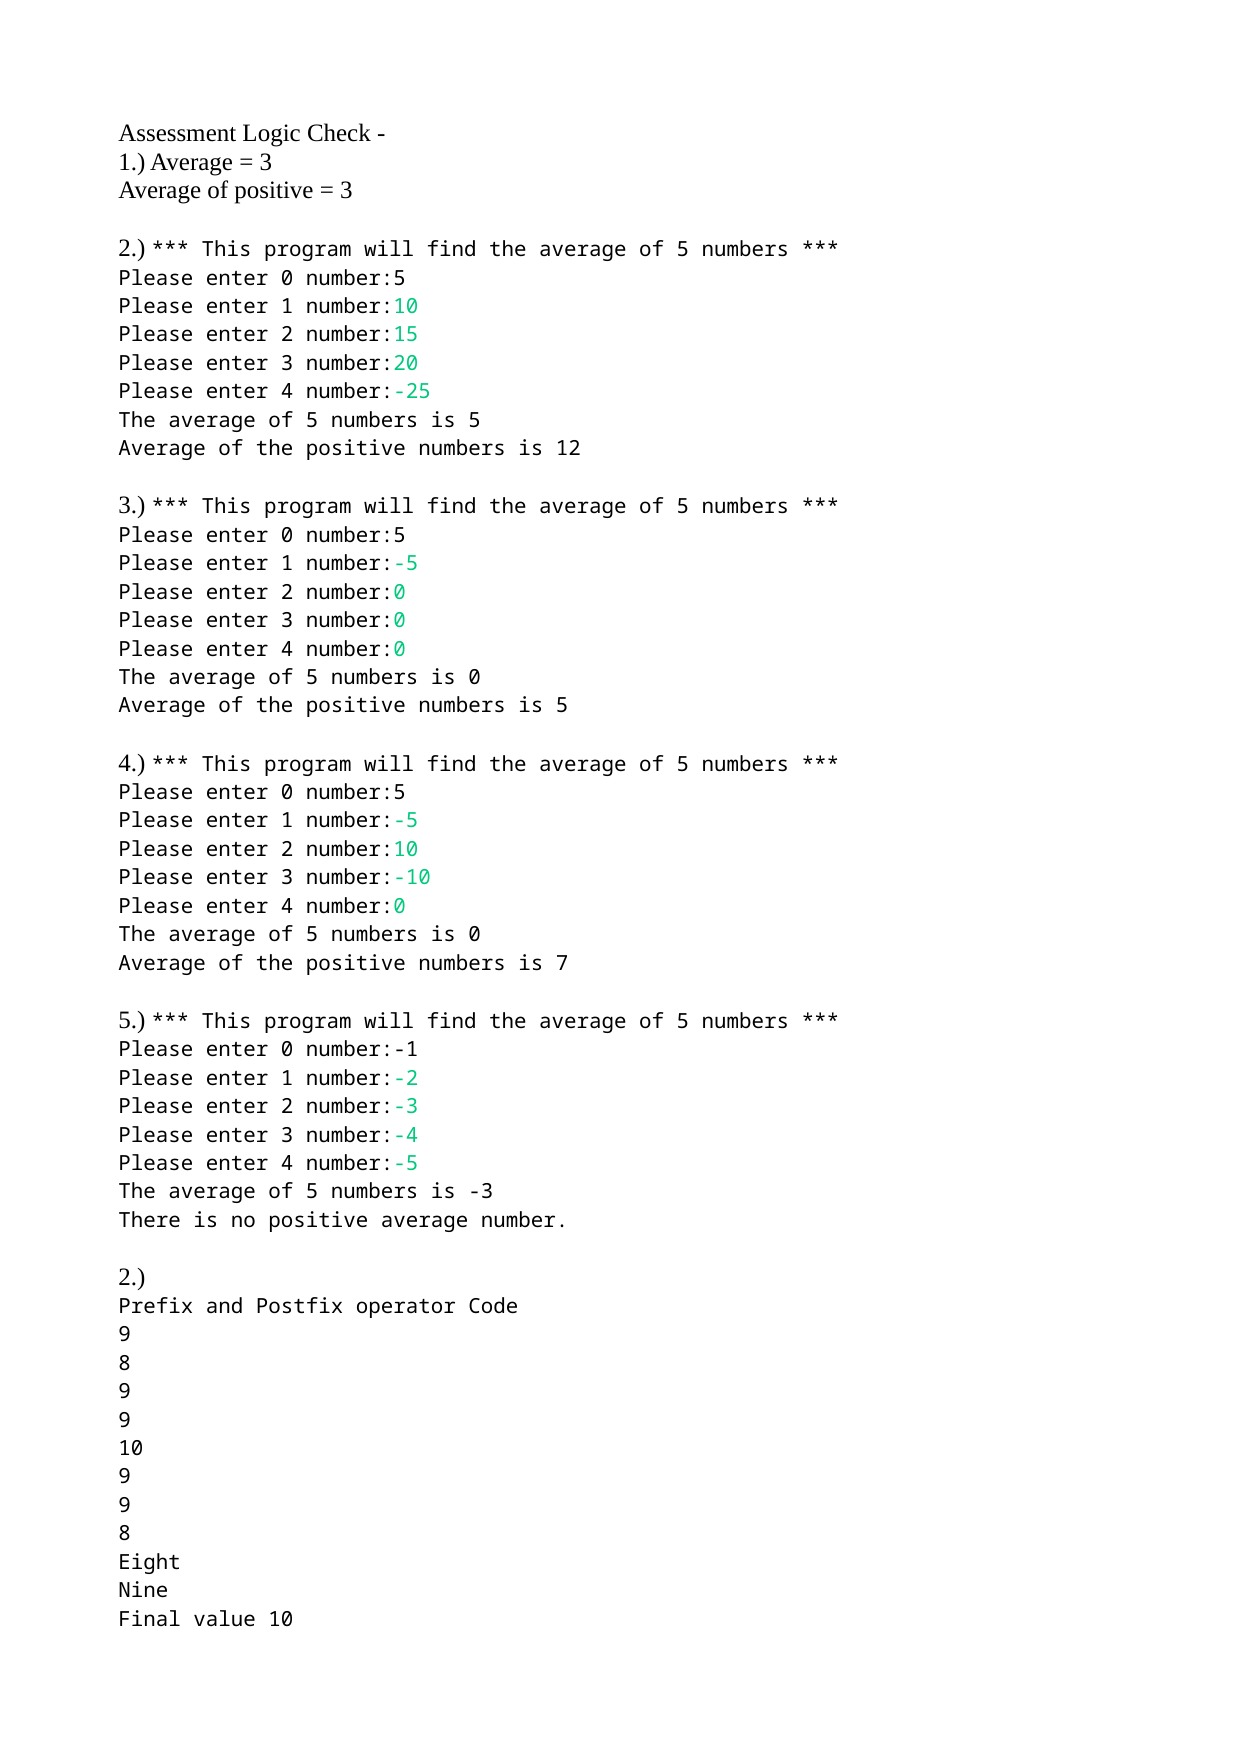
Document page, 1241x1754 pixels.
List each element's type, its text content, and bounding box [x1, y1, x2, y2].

text 9 [118, 1462, 1122, 1490]
text 4.) *** This program will find the average of 5 numbers *** [118, 748, 1122, 777]
text The average of 5 numbers is 5 [118, 405, 1122, 433]
text Final value 10 [118, 1604, 1122, 1632]
text Nine [118, 1575, 1122, 1604]
text Please enter 4 number:-25 [118, 376, 1122, 405]
text Assessment Logic Check - [118, 118, 1122, 147]
text Average of the positive numbers is 5 [118, 691, 1122, 719]
text Average of positive = 3 [118, 176, 1122, 204]
text Please enter 2 number:15 [118, 319, 1122, 348]
text Please enter 4 number:0 [118, 891, 1122, 919]
text Please enter 4 number:0 [118, 634, 1122, 662]
text Please enter 3 number:-10 [118, 862, 1122, 891]
text The average of 5 numbers is -3 [118, 1177, 1122, 1205]
text Please enter 0 number:-1 [118, 1034, 1122, 1063]
text Average of the positive numbers is 12 [118, 433, 1122, 462]
text Eight [118, 1547, 1122, 1575]
text Please enter 2 number:0 [118, 577, 1122, 605]
text Please enter 4 number:-5 [118, 1148, 1122, 1177]
text The average of 5 numbers is 0 [118, 919, 1122, 948]
text Please enter 3 number:-4 [118, 1120, 1122, 1148]
text 5.) *** This program will find the average of 5 numbers *** [118, 1005, 1122, 1034]
text Please enter 1 number:10 [118, 291, 1122, 319]
text Please enter 3 number:20 [118, 348, 1122, 376]
text Please enter 1 number:-5 [118, 806, 1122, 834]
text 2.) [118, 1262, 1122, 1291]
text 8 [118, 1518, 1122, 1547]
text 9 [118, 1490, 1122, 1518]
text 8 [118, 1348, 1122, 1376]
text There is no positive average number. [118, 1205, 1122, 1233]
text Please enter 2 number:-3 [118, 1091, 1122, 1120]
text 9 [118, 1319, 1122, 1348]
text Please enter 0 number:5 [118, 520, 1122, 548]
text 3.) *** This program will find the average of 5 numbers *** [118, 490, 1122, 520]
text Please enter 2 number:10 [118, 834, 1122, 862]
text The average of 5 numbers is 0 [118, 662, 1122, 691]
text Please enter 1 number:-2 [118, 1063, 1122, 1091]
text Please enter 1 number:-5 [118, 548, 1122, 577]
text 1.) Average = 3 [118, 147, 1122, 176]
text Please enter 0 number:5 [118, 263, 1122, 291]
text 2.) *** This program will find the average of 5 numbers *** [118, 233, 1122, 263]
text 9 [118, 1376, 1122, 1405]
text 9 [118, 1405, 1122, 1433]
text 10 [118, 1433, 1122, 1462]
text Please enter 0 number:5 [118, 777, 1122, 806]
text Average of the positive numbers is 7 [118, 948, 1122, 976]
text Please enter 3 number:0 [118, 605, 1122, 634]
text Prefix and Postfix operator Code [118, 1291, 1122, 1319]
